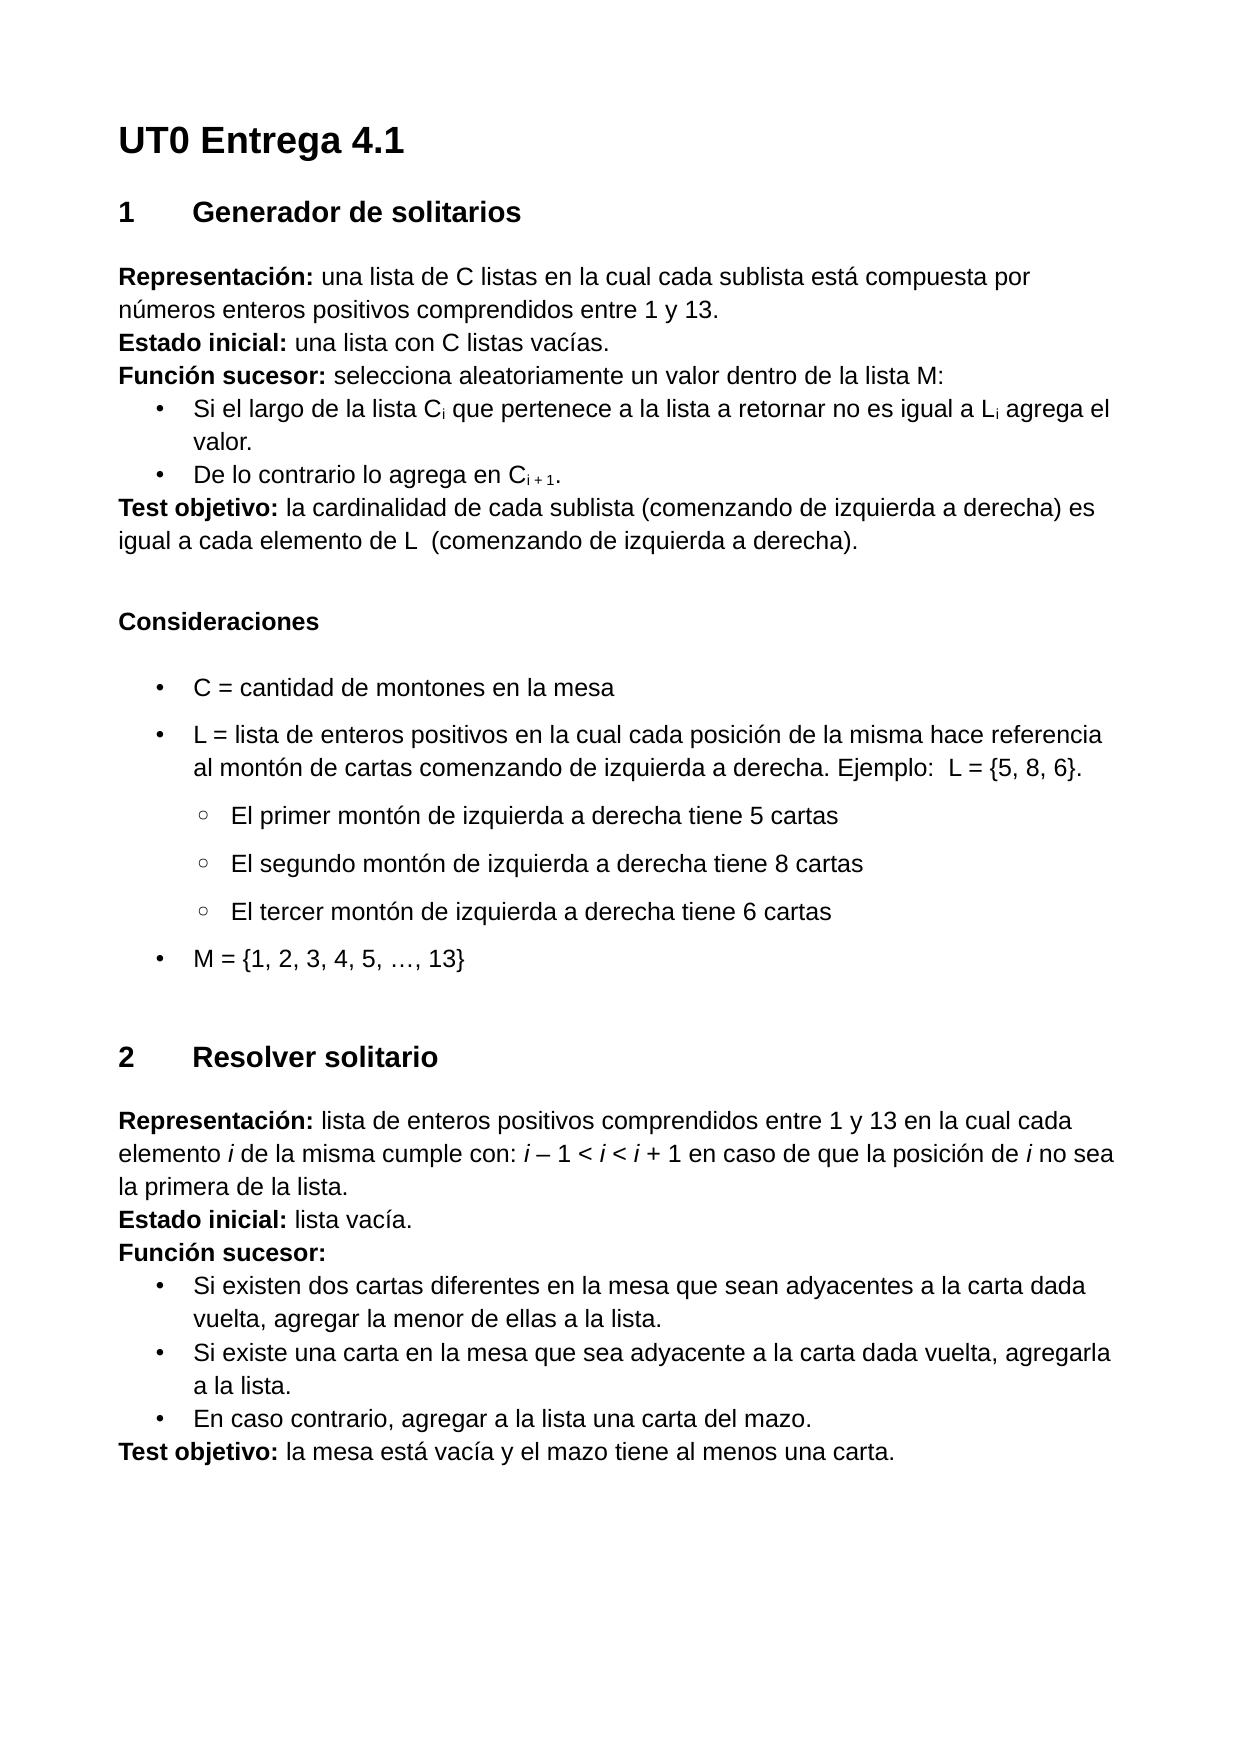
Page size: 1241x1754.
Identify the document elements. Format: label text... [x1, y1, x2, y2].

text Test objetivo: la mesa está vacía y el mazo tiene al menos una carta. [118, 1437, 1122, 1466]
subtitle UT0 Entrega 4.1 [118, 118, 1122, 162]
list Si existe una carta en la mesa que sea adyacente a la carta dada vuelta, agregarla a la lista. [156, 1337, 1122, 1399]
list L = lista de enteros positivos en la cual cada posición de la misma hace referencia al montón de cartas comenzando de izquierda a derecha. Ejemplo: L = {5, 8, 6}. [156, 720, 1122, 782]
text Representación: una lista de C listas en la cual cada sublista está compuesta por números enteros positivos comprendidos entre 1 y 13. [118, 262, 1122, 323]
list El primer montón de izquierda a derecha tiene 5 cartas [193, 801, 1122, 830]
list En caso contrario, agregar a la lista una carta del mazo. [156, 1404, 1122, 1432]
text Test objetivo: la cardinalidad de cada sublista (comenzando de izquierda a derecha) es igual a cada elemento de L (comenzando de izquierda a derecha). [118, 493, 1122, 555]
subtitle Resolver solitario [118, 1039, 1122, 1073]
text Representación: lista de enteros positivos comprendidos entre 1 y 13 en la cual cada elemento i de la misma cumple con: i – 1 < i < i + 1 en caso de que la posición de i no sea la primera de la lista. [118, 1106, 1122, 1201]
list C = cantidad de montones en la mesa [156, 673, 1122, 701]
text Función sucesor: [118, 1238, 1122, 1267]
text Estado inicial: lista vacía. [118, 1205, 1122, 1234]
subtitle Generador de solitarios [118, 195, 1122, 228]
text Función sucesor: selecciona aleatoriamente un valor dentro de la lista M: [118, 361, 1122, 389]
list El tercer montón de izquierda a derecha tiene 6 cartas [193, 896, 1122, 925]
text Estado inicial: una lista con C listas vacías. [118, 328, 1122, 356]
list Si existen dos cartas diferentes en la mesa que sean adyacentes a la carta dada vuelta, agregar la menor de ellas a la lista. [156, 1271, 1122, 1333]
text Consideraciones [118, 607, 1122, 635]
list De lo contrario lo agrega en Ci + 1. [156, 460, 1122, 489]
list M = {1, 2, 3, 4, 5, …, 13} [156, 944, 1122, 973]
list Si el largo de la lista Ci que pertenece a la lista a retornar no es igual a Li agrega el valor. [156, 394, 1122, 456]
list El segundo montón de izquierda a derecha tiene 8 cartas [193, 849, 1122, 878]
